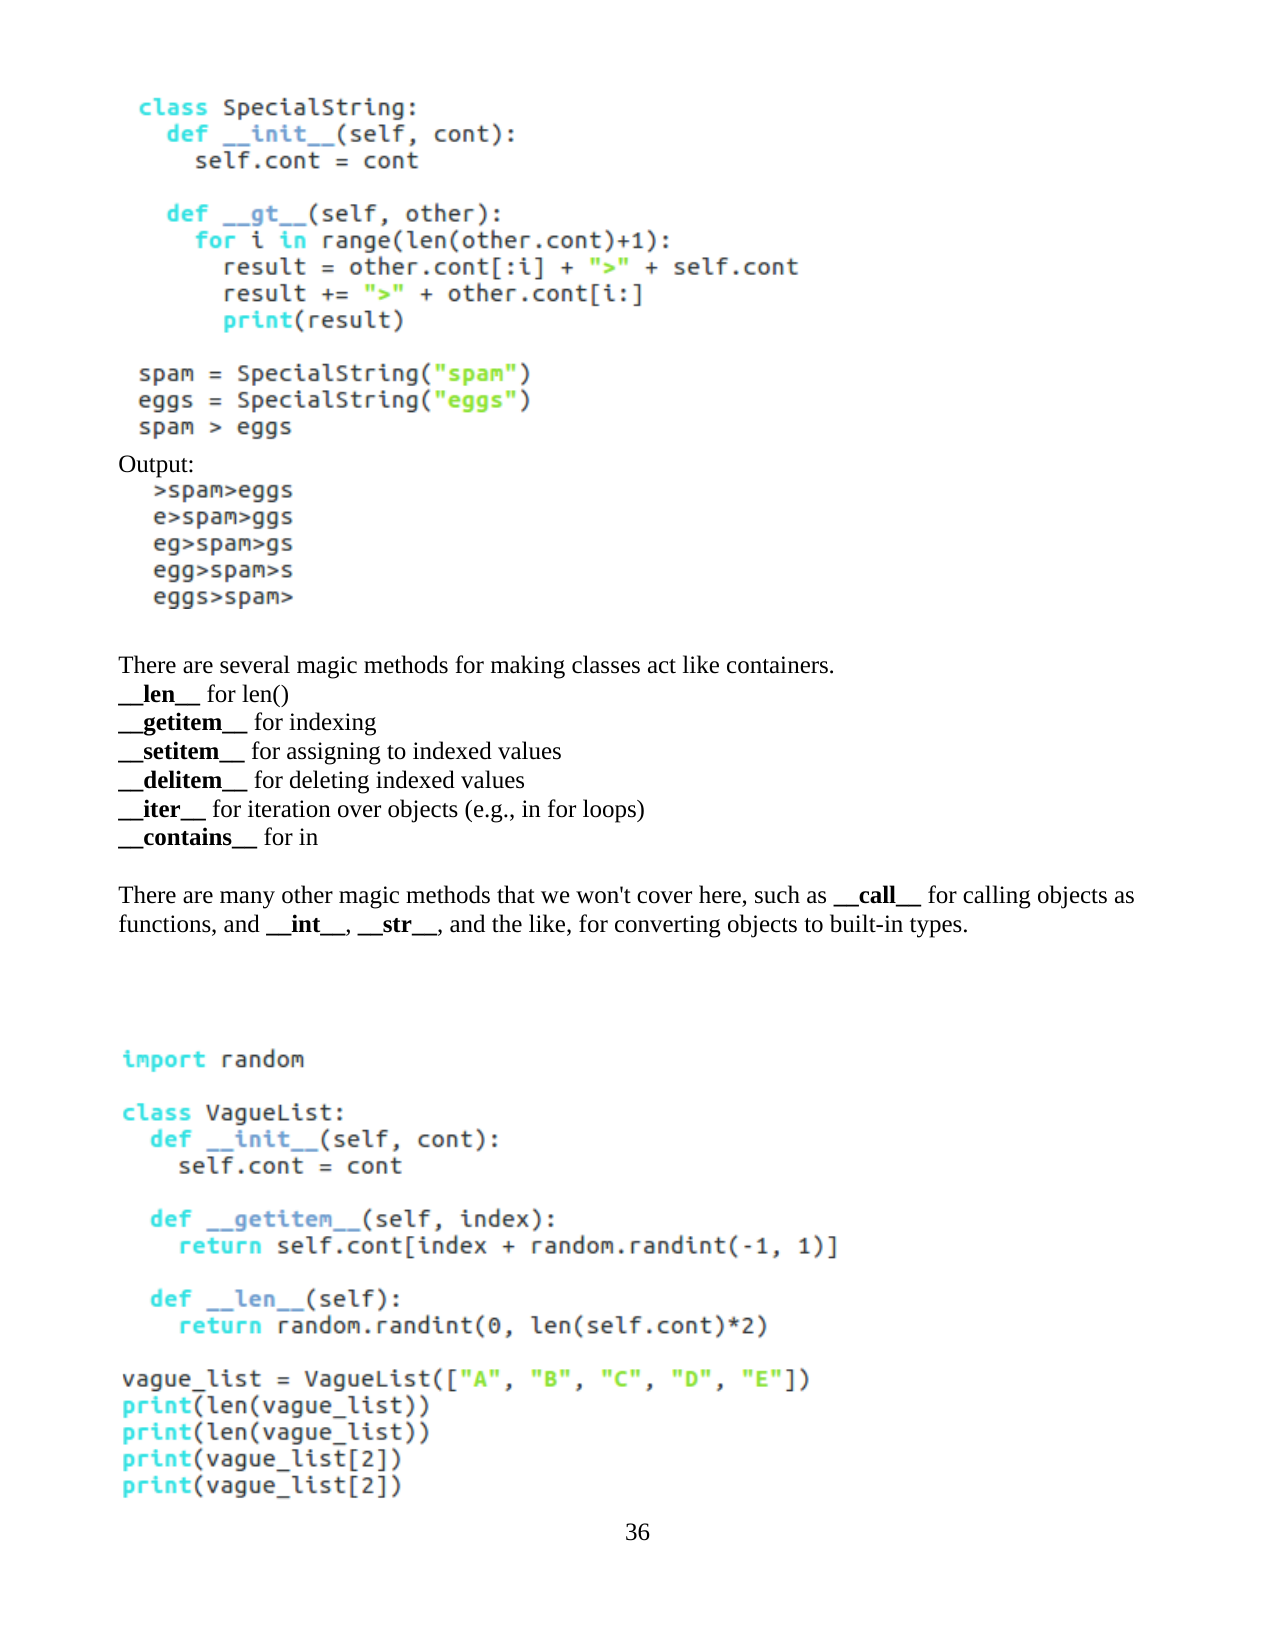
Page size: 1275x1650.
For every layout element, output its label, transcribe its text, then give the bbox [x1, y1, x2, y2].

text There are several magic methods for making classes act like containers. __len__ for len() __getitem__ for indexing __setitem__ for assigning to indexed values __delitem__ for deleting indexed values __iter__ for iteration over objects (e.g., in for loops) __contains__ for in There are many other magic methods that we won't cover here, such as __call__ for calling objects as functions, and __int__, __str__, and the like, for converting objects to built-in types. [118, 650, 1157, 937]
text Output: [118, 449, 1157, 477]
